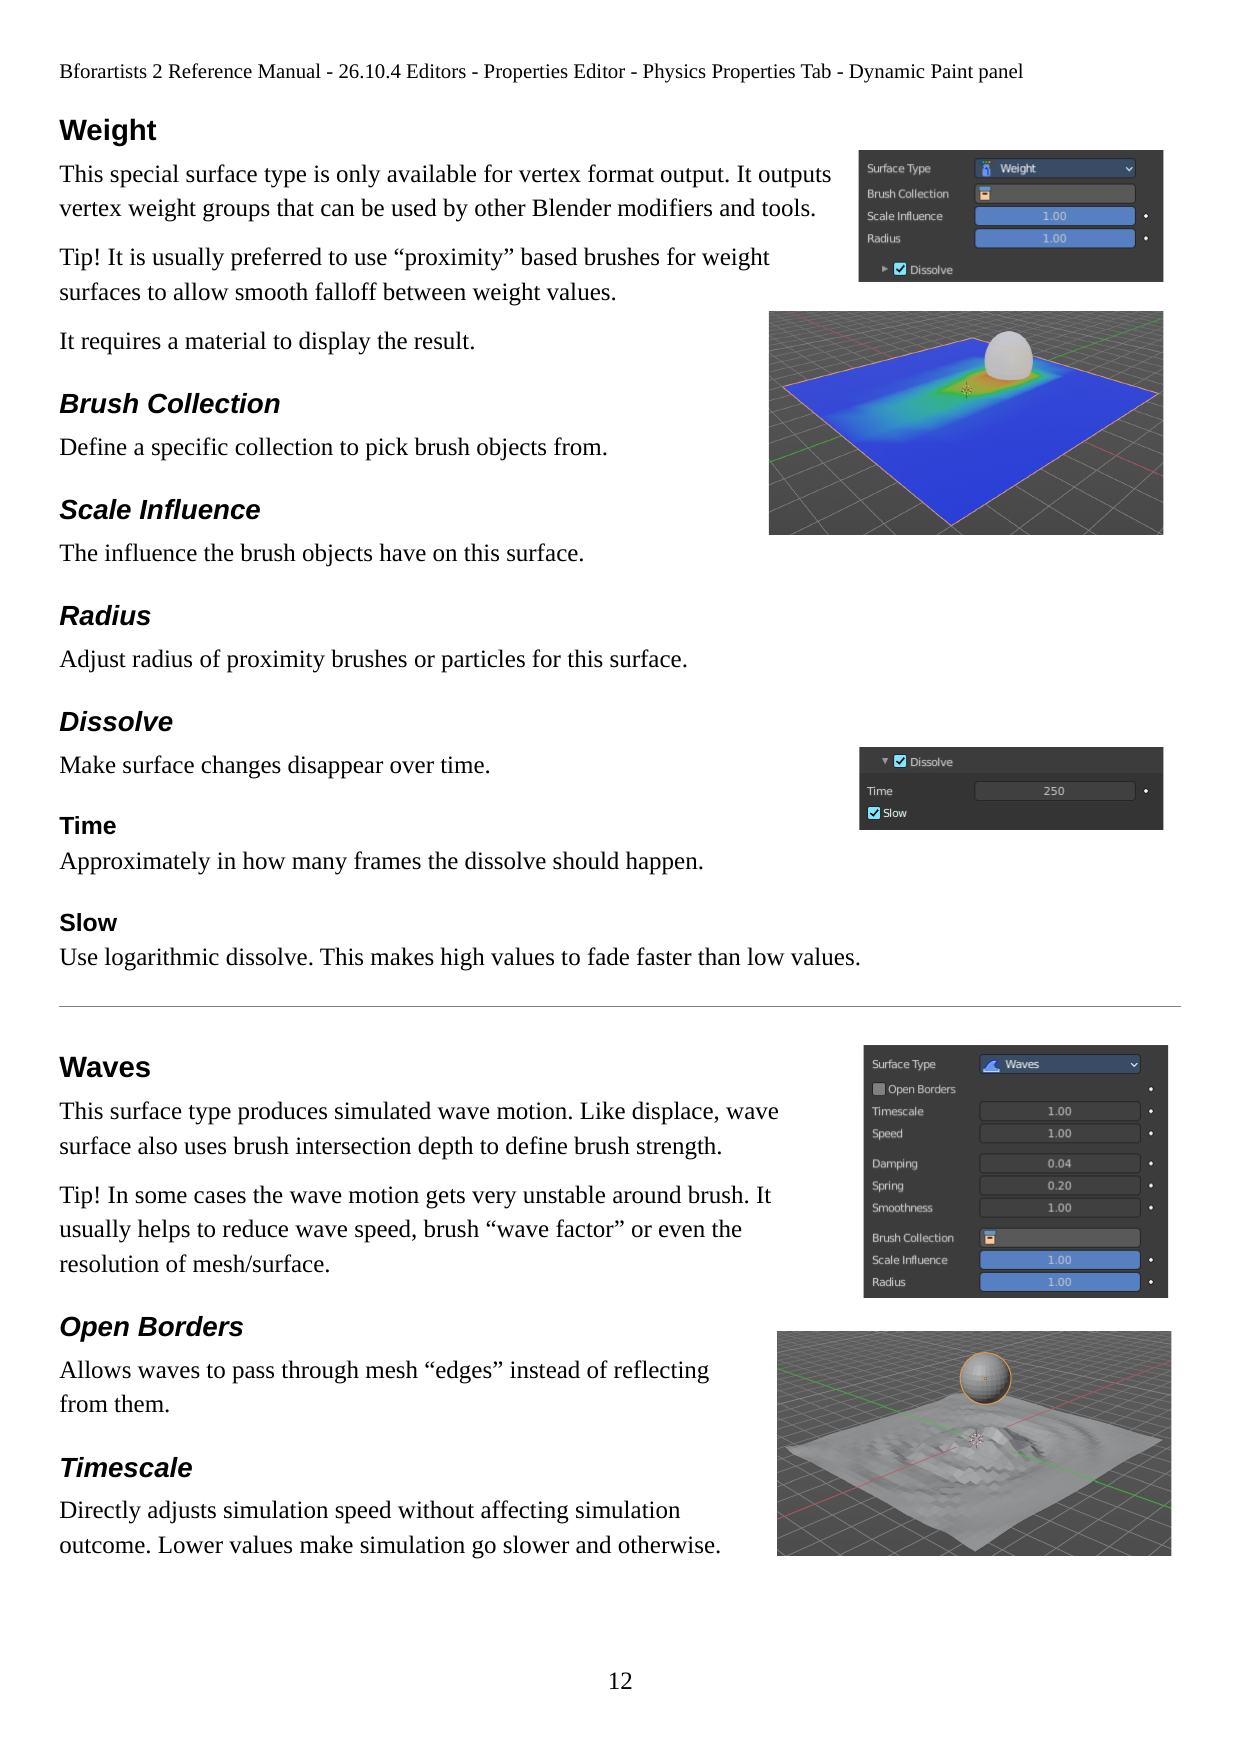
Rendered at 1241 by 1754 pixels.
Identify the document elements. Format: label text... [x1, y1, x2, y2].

subtitle [1164, 387, 1181, 419]
text The influence the brush objects have on this surface. [59, 538, 1181, 567]
text Tip! It is usually preferred to use “proximity” based brushes for weight surfaces to allow smooth falloff between weight values. [59, 242, 1181, 306]
text Make surface changes disappear over time. [59, 750, 859, 778]
subtitle Brush Collection [59, 387, 768, 419]
subtitle Dissolve [59, 705, 1181, 737]
text This special surface type is only available for vertex format output. It outputs vertex weight groups that can be used by other Blender modifiers and tools. [59, 159, 858, 222]
subtitle [1172, 1451, 1181, 1483]
subtitle Waves [59, 1050, 863, 1084]
text Approximately in how many frames the dissolve should happen. [59, 846, 1181, 875]
picture [863, 1045, 1169, 1298]
text Tip! In some cases the wave motion gets very unstable around brush. It usually helps to reduce wave speed, brush “wave factor” or even the resolution of mesh/surface. [59, 1180, 863, 1278]
picture [858, 150, 1164, 282]
text Use logarithmic dissolve. This makes high values to fade faster than low values. [59, 942, 1181, 971]
subtitle [1164, 493, 1181, 525]
picture [777, 1331, 1172, 1556]
text This surface type produces simulated wave motion. Like displace, wave surface also uses brush intersection depth to define brush strength. [59, 1096, 863, 1160]
subtitle Time [59, 811, 1181, 840]
subtitle Open Borders [59, 1311, 1181, 1342]
subtitle [1169, 1050, 1181, 1084]
subtitle Timescale [59, 1451, 777, 1483]
text Define a specific collection to pick brush objects from. [59, 432, 768, 461]
subtitle Weight [59, 113, 1181, 146]
subtitle Radius [59, 599, 1181, 631]
subtitle Slow [59, 908, 1181, 936]
text Directly adjusts simulation speed without affecting simulation outcome. Lower values make simulation go slower and otherwise. [59, 1495, 1181, 1558]
picture [859, 747, 1164, 830]
text It requires a material to display the result. [59, 326, 768, 355]
subtitle Scale Influence [59, 493, 768, 525]
picture [768, 311, 1164, 535]
text Adjust radius of proximity brushes or particles for this surface. [59, 644, 1181, 672]
text Allows waves to pass through mesh “edges” instead of reflecting from them. [59, 1355, 777, 1418]
